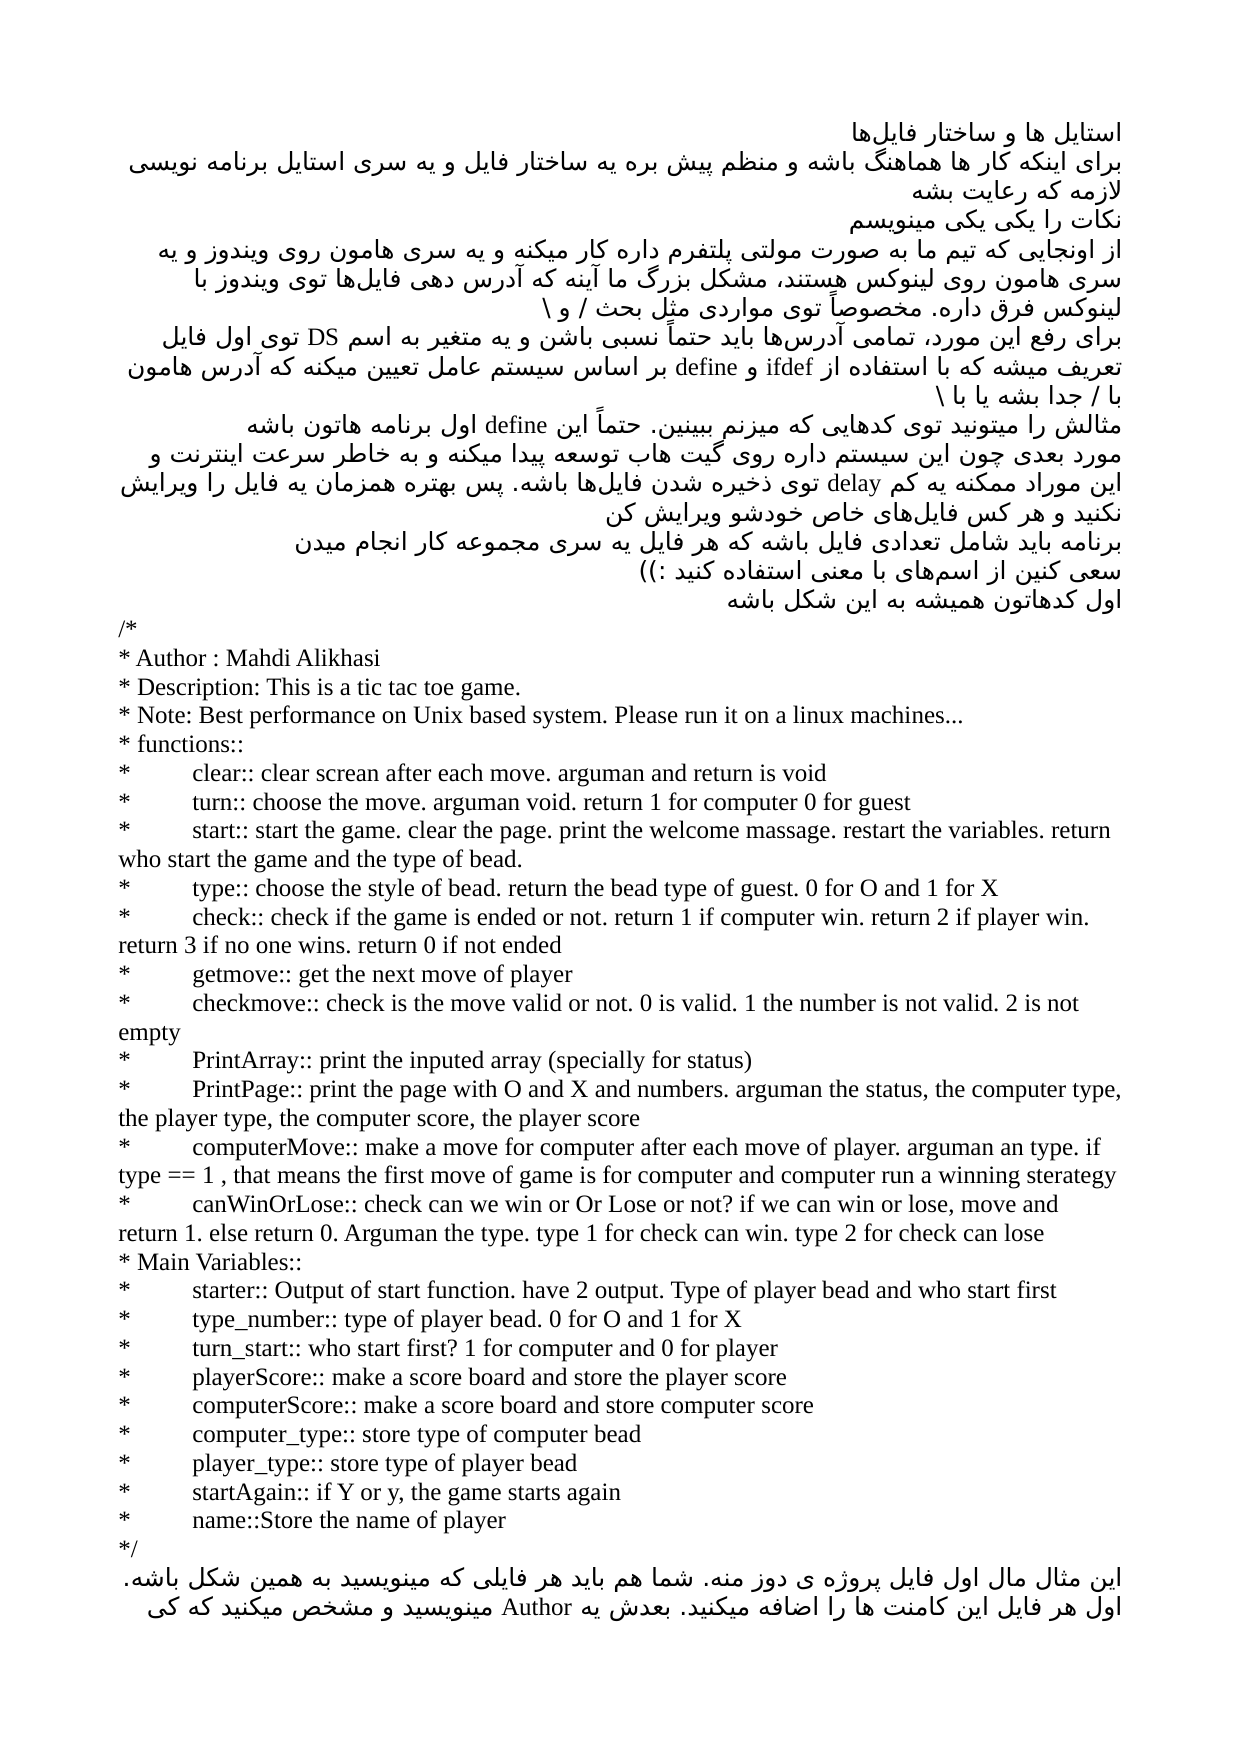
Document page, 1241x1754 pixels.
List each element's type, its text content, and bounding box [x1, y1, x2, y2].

text * playerScore:: make a score board and store the player score [118, 1362, 1122, 1391]
text سعی کنین از اسم‌های با معنی استفاده کنید :)) [118, 556, 1122, 585]
text * Main Variables:: [118, 1247, 1122, 1276]
text از اونجایی که تیم ما به صورت مولتی پلتفرم داره کار میکنه و یه سری هامون روی ویندوز و یه سری هامون روی لینوکس هستند، مشکل بزرگ ما آینه که آدرس دهی فایل‌ها توی ویندوز با لینوکس فرق داره. مخصوصاً توی مواردی مثل بحث / و \ [118, 235, 1122, 322]
text * type:: choose the style of bead. return the bead type of guest. 0 for O and 1 for X [118, 873, 1122, 902]
text */ [118, 1534, 1122, 1563]
text برای اینکه کار ها هماهنگ باشه و منظم پیش بره یه ساختار فایل و یه سری استایل برنامه نویسی لازمه که رعایت بشه [118, 147, 1122, 206]
text * name::Store the name of player [118, 1506, 1122, 1534]
text * turn:: choose the move. arguman void. return 1 for computer 0 for guest [118, 787, 1122, 816]
text * computer_type:: store type of computer bead [118, 1419, 1122, 1448]
text * checkmove:: check is the move valid or not. 0 is valid. 1 the number is not valid. 2 is not empty [118, 988, 1122, 1046]
text * start:: start the game. clear the page. print the welcome massage. restart the variables. return who start the game and the type of bead. [118, 816, 1122, 873]
text * getmove:: get the next move of player [118, 959, 1122, 988]
text * computerScore:: make a score board and store computer score [118, 1391, 1122, 1419]
text * Description: This is a tic tac toe game. [118, 672, 1122, 701]
text نکات را یکی یکی مینویسم [118, 206, 1122, 235]
text * PrintArray:: print the inputed array (specially for status) [118, 1046, 1122, 1074]
text مورد بعدی چون این سیستم داره روی گیت هاب توسعه پیدا میکنه و به خاطر سرعت اینترنت و این موراد ممکنه یه کم delay توی ذخیره شدن فایل‌ها باشه. پس بهتره همزمان یه فایل را ویرایش نکنید و هر کس فایل‌های خاص خودشو ویرایش کن [118, 439, 1122, 527]
text * Author : Mahdi Alikhasi [118, 643, 1122, 672]
text * starter:: Output of start function. have 2 output. Type of player bead and who start first [118, 1276, 1122, 1304]
text این مثال مال اول فایل پروژه ی دوز منه. شما هم باید هر فایلی که مینویسید به همین شکل باشه. اول هر فایل این کامنت ها را اضافه میکنید. بعدش یه Author مینویسید و مشخص میکنید که کی داره روی اون فایل کار میکنه. سعی کنید توی فایل‌های هم زیاد دخالت نکنید که کار هامون باهم قاطی نشه. بعد یه description بزارید و بگید که این فایل کلاً برای چیه و هدف این فایل چیه [118, 1563, 1122, 1622]
text * functions:: [118, 729, 1122, 758]
text * canWinOrLose:: check can we win or Or Lose or not? if we can win or lose, move and return 1. else return 0. Arguman the type. type 1 for check can win. type 2 for check can lose [118, 1189, 1122, 1247]
text مثالش را میتونید توی کدهایی که میزنم ببینین. حتماً این define اول برنامه هاتون باشه [118, 410, 1122, 439]
text برنامه باید شامل تعدادی فایل باشه که هر فایل یه سری مجموعه کار انجام میدن [118, 527, 1122, 556]
text * Note: Best performance on Unix based system. Please run it on a linux machines... [118, 701, 1122, 729]
text * PrintPage:: print the page with O and X and numbers. arguman the status, the computer type, the player type, the computer score, the player score [118, 1074, 1122, 1132]
text استایل ها و ساختار فایل‌ها [118, 118, 1122, 147]
text * turn_start:: who start first? 1 for computer and 0 for player [118, 1333, 1122, 1362]
text برای رفع این مورد، تمامی آدرس‌ها باید حتماً نسبی باشن و یه متغیر به اسم DS توی اول فایل تعریف میشه که با استفاده از ifdef و define بر اساس سیستم عامل تعیین میکنه که آدرس هامون با / جدا بشه یا با \ [118, 322, 1122, 410]
text * type_number:: type of player bead. 0 for O and 1 for X [118, 1304, 1122, 1333]
text * clear:: clear screan after each move. arguman and return is void [118, 758, 1122, 787]
text * startAgain:: if Y or y, the game starts again [118, 1477, 1122, 1506]
text /* [118, 614, 1122, 643]
text * player_type:: store type of player bead [118, 1448, 1122, 1477]
text * computerMove:: make a move for computer after each move of player. arguman an type. if type == 1 , that means the first move of game is for computer and computer run a winning sterategy [118, 1132, 1122, 1189]
text اول کدهاتون همیشه به این شکل باشه [118, 585, 1122, 614]
text * check:: check if the game is ended or not. return 1 if computer win. return 2 if player win. return 3 if no one wins. return 0 if not ended [118, 902, 1122, 959]
